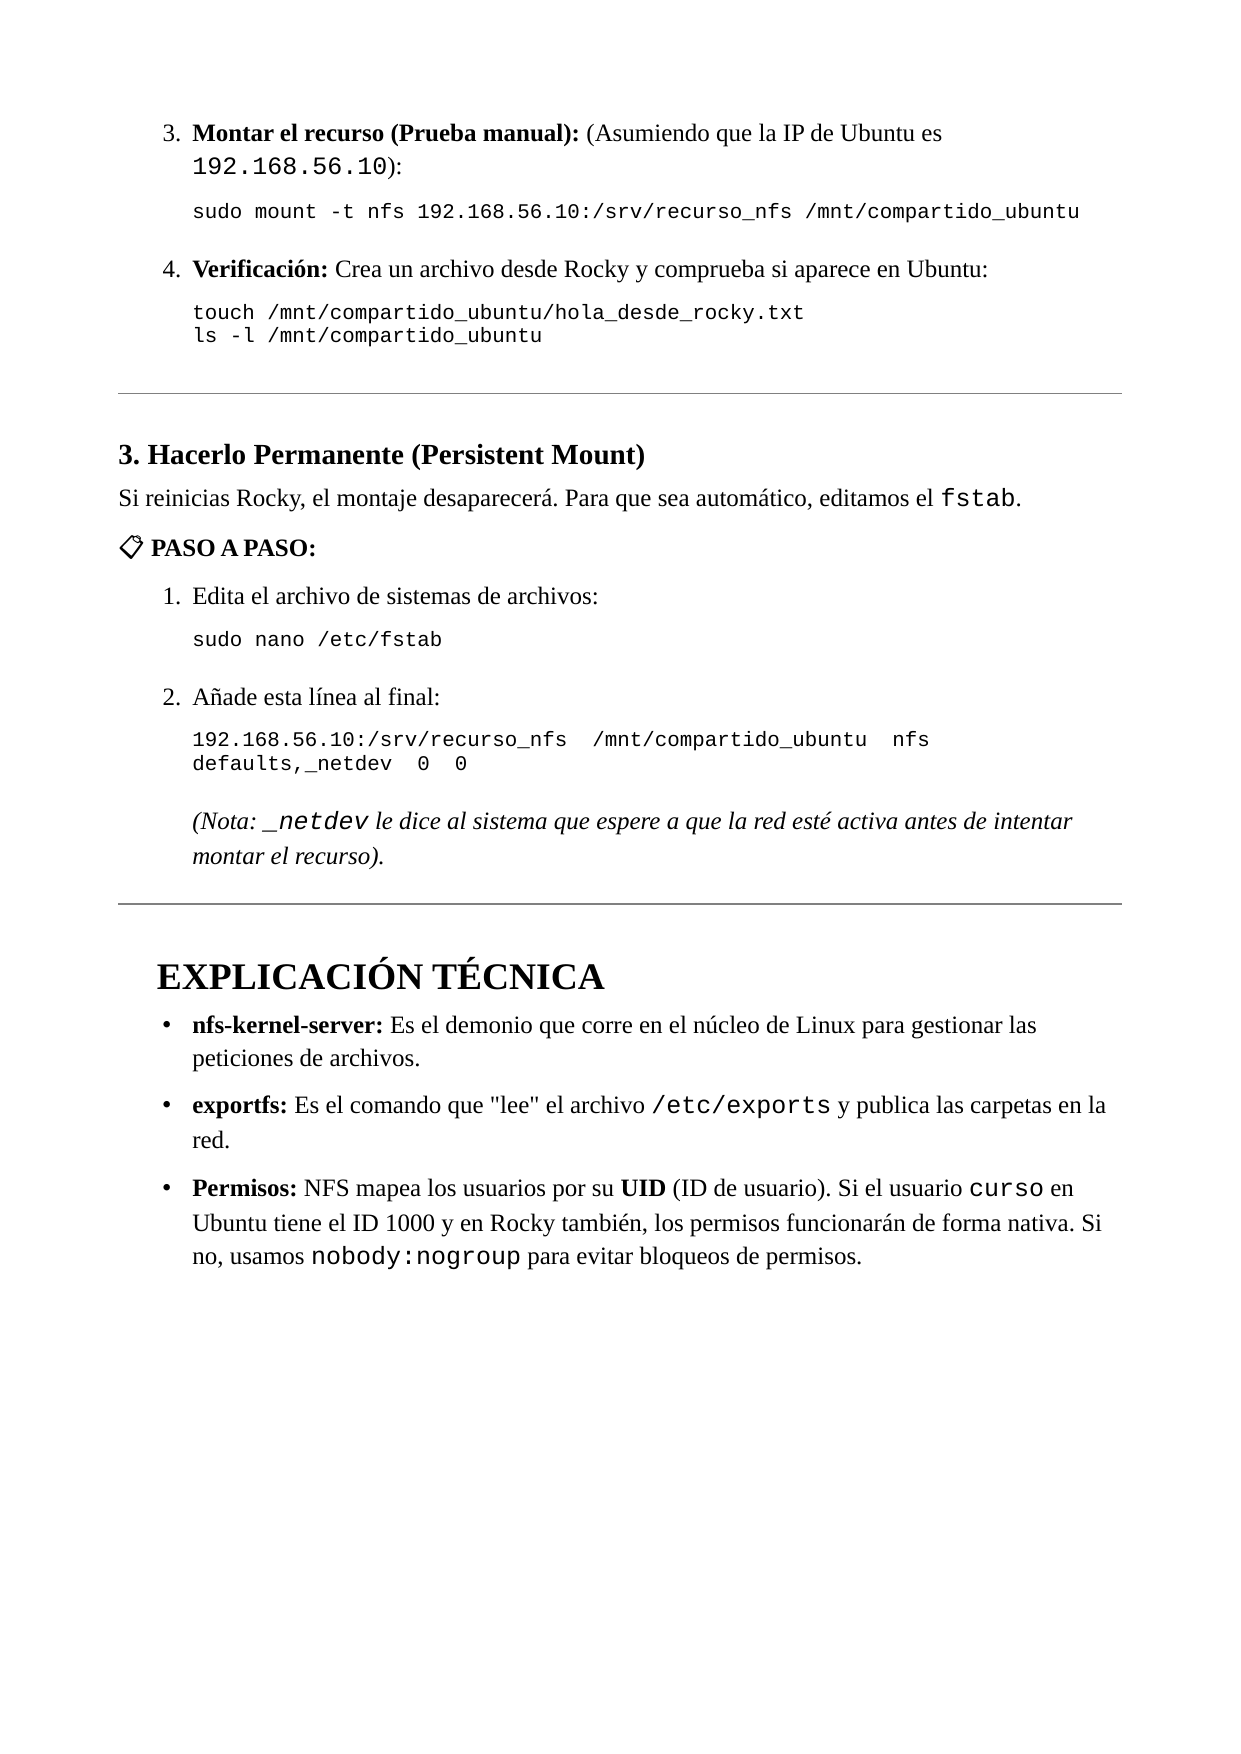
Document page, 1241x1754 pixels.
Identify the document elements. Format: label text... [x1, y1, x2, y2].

text Si reinicias Rocky, el montaje desaparecerá. Para que sea automático, editamos el fstab. [118, 483, 1122, 514]
list exportfs: Es el comando que "lee" el archivo /etc/exports y publica las carpetas en la red. [162, 1090, 1122, 1154]
list Añade esta línea al final: [162, 682, 1122, 711]
list sudo nano /etc/fstab [162, 629, 1122, 652]
list Montar el recurso (Prueba manual): (Asumiendo que la IP de Ubuntu es 192.168.56.10): [162, 118, 1122, 182]
list ls -l /mnt/compartido_ubuntu [162, 326, 1122, 349]
subtitle 💡 EXPLICACIÓN TÉCNICA [118, 954, 1122, 997]
subtitle 3. Hacerlo Permanente (Persistent Mount) [118, 437, 1122, 471]
list touch /mnt/compartido_ubuntu/hola_desde_rocky.txt [162, 302, 1122, 326]
list 192.168.56.10:/srv/recurso_nfs /mnt/compartido_ubuntu nfs defaults,_netdev 0 0 [162, 729, 1122, 777]
list Verificación: Crea un archivo desde Rocky y comprueba si aparece en Ubuntu: [162, 254, 1122, 283]
text 📋 PASO A PASO: [118, 533, 1122, 562]
list Edita el archivo de sistemas de archivos: [162, 581, 1122, 610]
list Permisos: NFS mapea los usuarios por su UID (ID de usuario). Si el usuario curso en Ubuntu tiene el ID 1000 y en Rocky también, los permisos funcionarán de forma nativa. Si no, usamos nobody:nogroup para evitar bloqueos de permisos. [162, 1173, 1122, 1272]
list nfs-kernel-server: Es el demonio que corre en el núcleo de Linux para gestionar las peticiones de archivos. [162, 1010, 1122, 1071]
list (Nota: _netdev le dice al sistema que espere a que la red esté activa antes de intentar montar el recurso). [162, 806, 1122, 870]
list sudo mount -t nfs 192.168.56.10:/srv/recurso_nfs /mnt/compartido_ubuntu [162, 201, 1122, 225]
